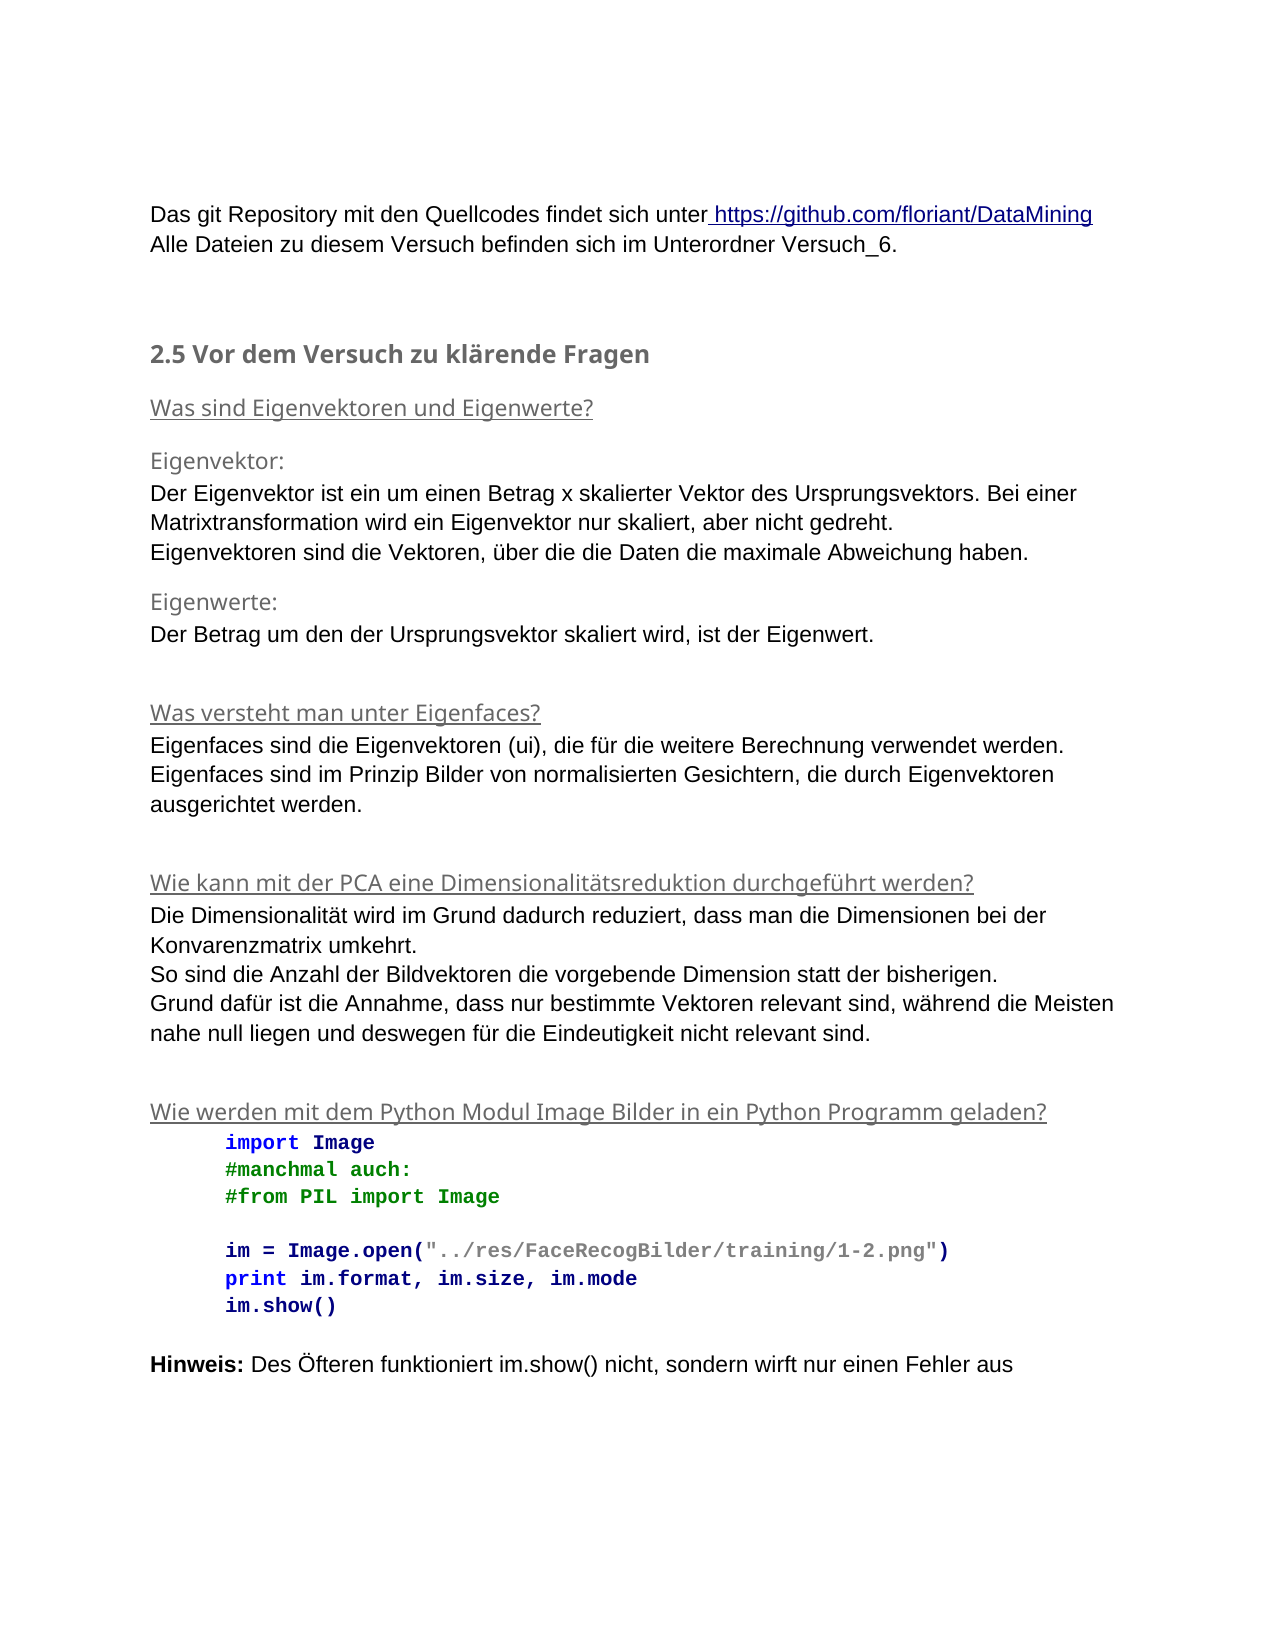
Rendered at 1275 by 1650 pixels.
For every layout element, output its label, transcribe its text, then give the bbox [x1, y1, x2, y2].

subtitle Was sind Eigenvektoren und Eigenwerte? [150, 392, 1125, 423]
subtitle Eigenvektor: [150, 445, 1125, 476]
subtitle Eigenwerte: [150, 586, 1125, 617]
subtitle Wie kann mit der PCA eine Dimensionalitätsreduktion durchgeführt werden? [150, 867, 1125, 898]
text Der Eigenvektor ist ein um einen Betrag x skalierter Vektor des Ursprungsvektors. Bei einer Matrixtransformation wird ein Eigenvektor nur skaliert, aber nicht gedreht. [150, 481, 1125, 536]
subtitle Wie werden mit dem Python Modul Image Bilder in ein Python Programm geladen? [150, 1096, 1125, 1127]
text #manchmal auch: [225, 1159, 1125, 1183]
text #from PIL import Image [225, 1186, 1125, 1210]
text Grund dafür ist die Annahme, dass nur bestimmte Vektoren relevant sind, während die Meisten nahe null liegen und deswegen für die Eindeutigkeit nicht relevant sind. [150, 991, 1125, 1046]
text Der Betrag um den der Ursprungsvektor skaliert wird, ist der Eigenwert. [150, 621, 1125, 647]
text Hinweis: Des Öfteren funktioniert im.show() nicht, sondern wirft nur einen Fehler aus [150, 1351, 1125, 1377]
text print im.format, im.size, im.mode [225, 1268, 1125, 1291]
subtitle Was versteht man unter Eigenfaces? [150, 697, 1125, 728]
text So sind die Anzahl der Bildvektoren die vorgebende Dimension statt der bisherigen. [150, 962, 1125, 987]
text Eigenfaces sind die Eigenvektoren (ui), die für die weitere Berechnung verwendet werden. Eigenfaces sind im Prinzip Bilder von normalisierten Gesichtern, die durch Eigenvektoren ausgerichtet werden. [150, 733, 1125, 817]
text im = Image.open("../res/FaceRecogBilder/training/1-2.png") [225, 1241, 1125, 1264]
text im.show() [225, 1295, 1125, 1318]
subtitle 2.5 Vor dem Versuch zu klärende Fragen [150, 336, 1125, 370]
text Die Dimensionalität wird im Grund dadurch reduziert, dass man die Dimensionen bei der Konvarenzmatrix umkehrt. [150, 903, 1125, 958]
text Das git Repository mit den Quellcodes findet sich unter https://github.com/floriant/DataMining [150, 202, 1125, 228]
text Alle Dateien zu diesem Versuch befinden sich im Unterordner Versuch_6. [150, 232, 1125, 257]
text import Image [225, 1132, 1125, 1155]
text Eigenvektoren sind die Vektoren, über die die Daten die maximale Abweichung haben. [150, 539, 1125, 565]
